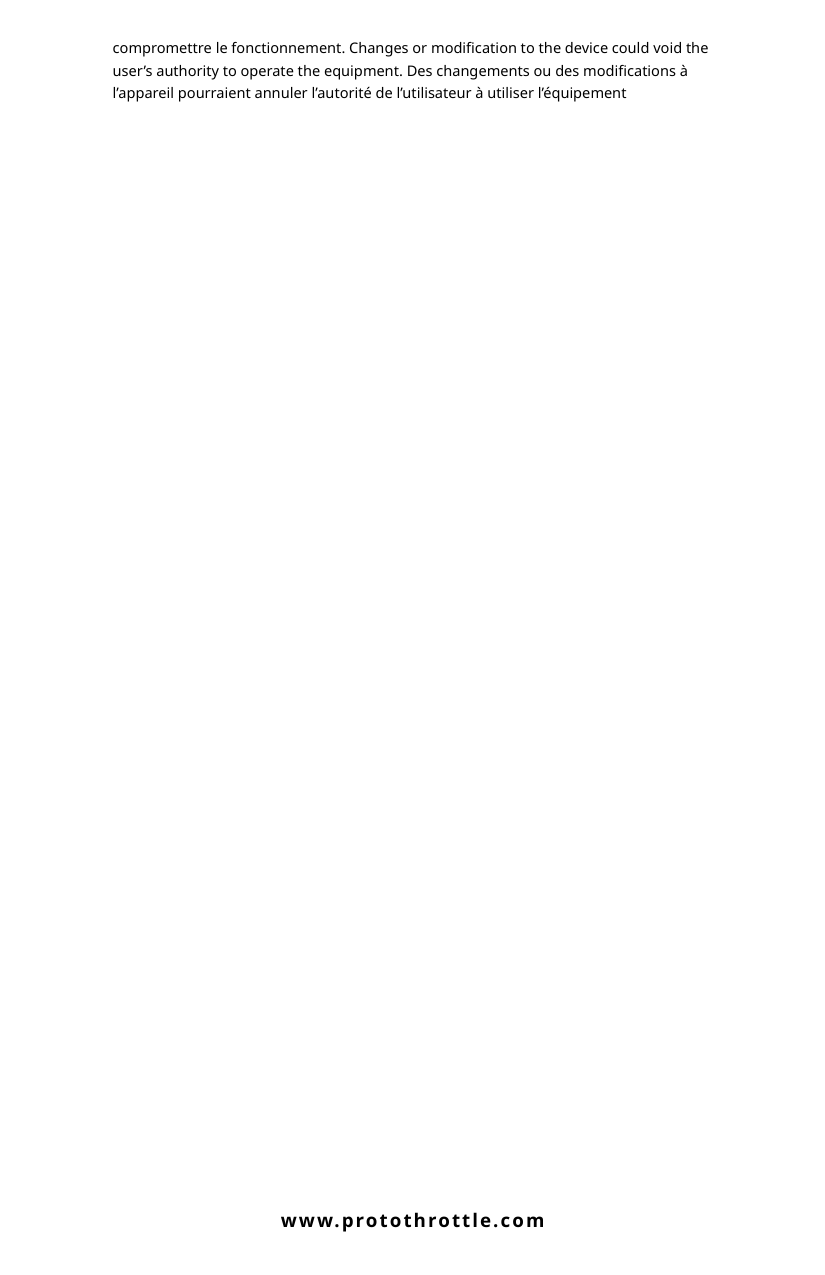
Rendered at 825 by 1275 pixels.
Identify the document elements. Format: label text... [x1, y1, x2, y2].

text compromettre le fonctionnement. Changes or modification to the device could void the user’s authority to operate the equipment. Des changements ou des modifications à l’appareil pourraient annuler l’autorité de l’utilisateur à utiliser l’équipement [112, 37, 712, 103]
